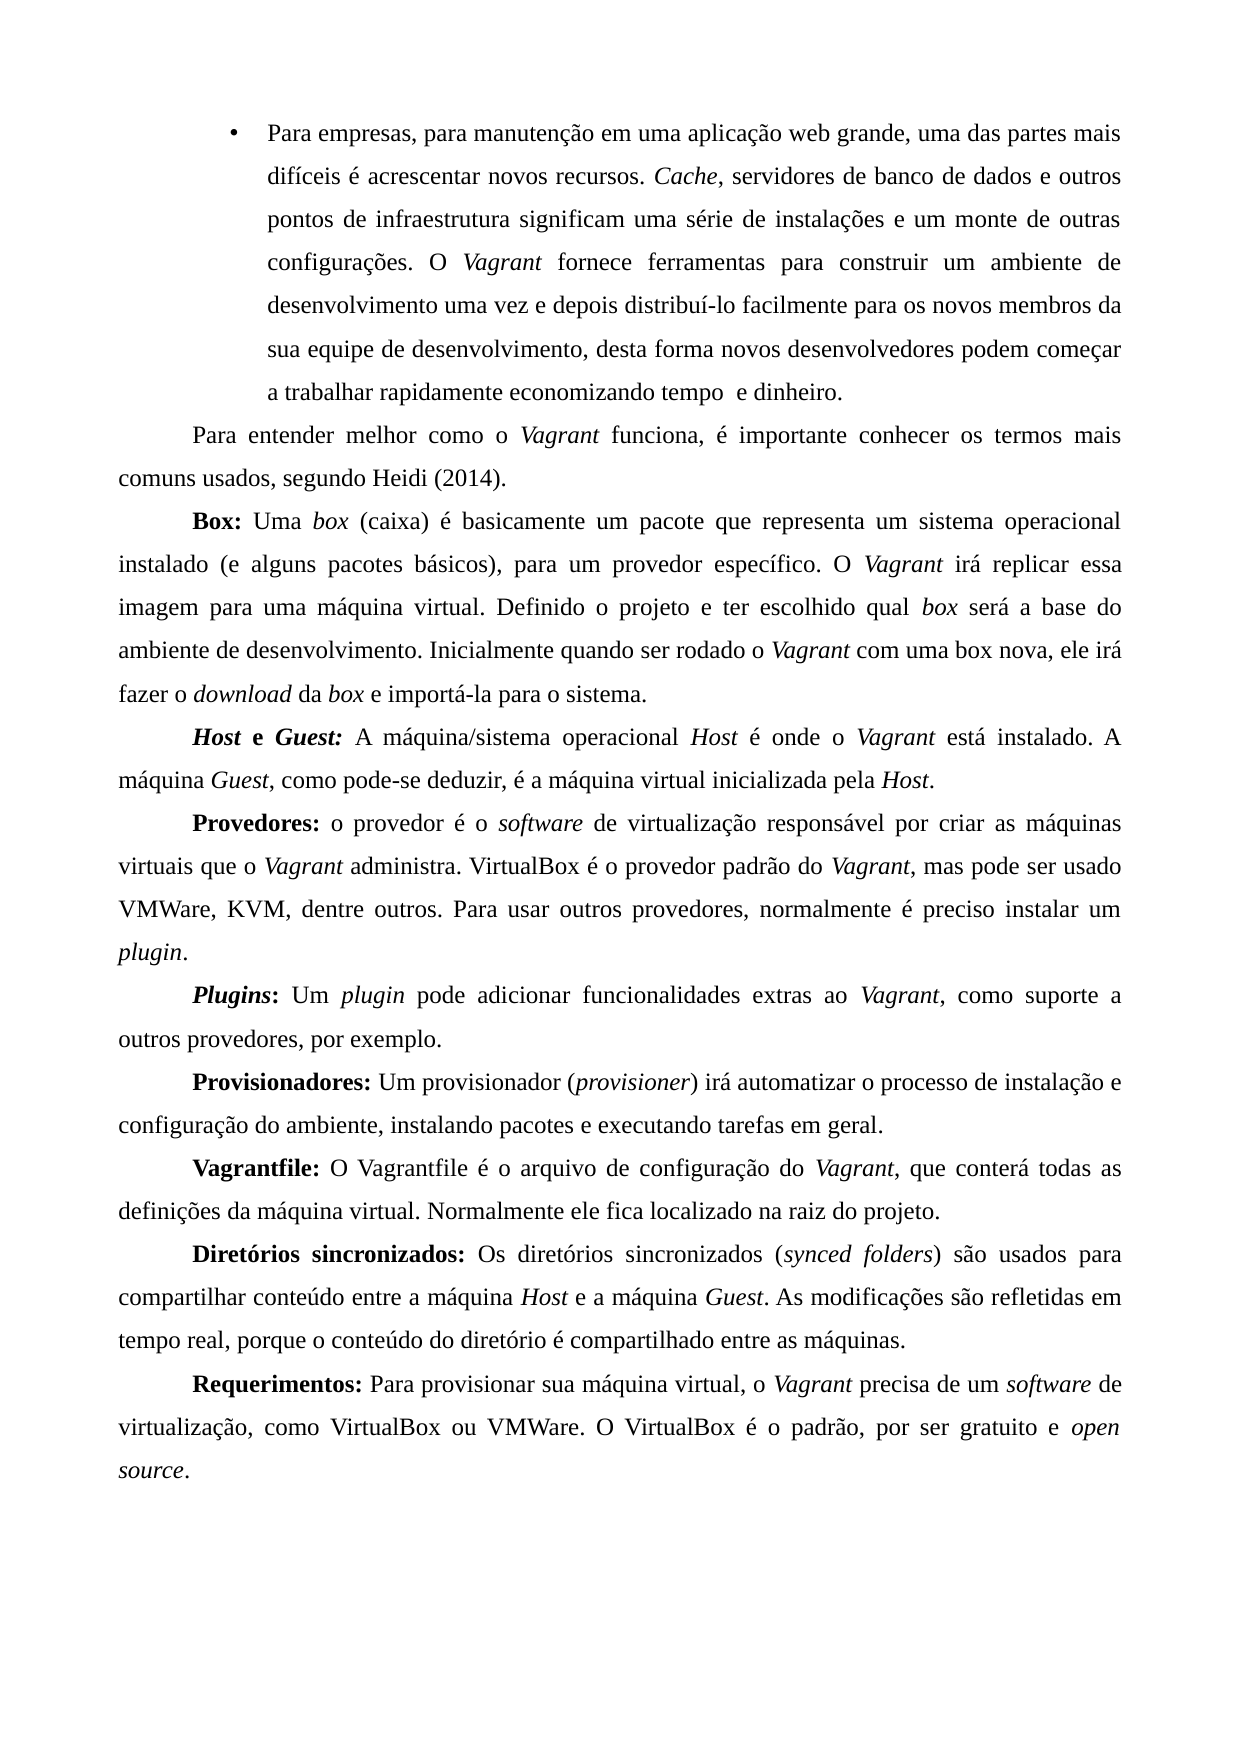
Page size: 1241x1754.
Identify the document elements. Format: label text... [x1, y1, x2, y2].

text Provisionadores: Um provisionador (provisioner) irá automatizar o processo de instalação e configuração do ambiente, instalando pacotes e executando tarefas em geral. [118, 1067, 1122, 1139]
text Host e Guest: A máquina/sistema operacional Host é onde o Vagrant está instalado. A máquina Guest, como pode-se deduzir, é a máquina virtual inicializada pela Host. [118, 722, 1122, 794]
text Provedores: o provedor é o software de virtualização responsável por criar as máquinas virtuais que o Vagrant administra. VirtualBox é o provedor padrão do Vagrant, mas pode ser usado VMWare, KVM, dentre outros. Para usar outros provedores, normalmente é preciso instalar um plugin. [118, 808, 1122, 966]
text Vagrantfile: O Vagrantfile é o arquivo de configuração do Vagrant, que conterá todas as definições da máquina virtual. Normalmente ele fica localizado na raiz do projeto. [118, 1153, 1122, 1225]
text Requerimentos: Para provisionar sua máquina virtual, o Vagrant precisa de um software de virtualização, como VirtualBox ou VMWare. O VirtualBox é o padrão, por ser gratuito e open source. [118, 1369, 1122, 1484]
text Diretórios sincronizados: Os diretórios sincronizados (synced folders) são usados para compartilhar conteúdo entre a máquina Host e a máquina Guest. As modificações são refletidas em tempo real, porque o conteúdo do diretório é compartilhado entre as máquinas. [118, 1239, 1122, 1354]
text Para entender melhor como o Vagrant funciona, é importante conhecer os termos mais comuns usados, segundo Heidi (2014). [118, 420, 1122, 492]
list Para empresas, para manutenção em uma aplicação web grande, uma das partes mais difíceis é acrescentar novos recursos. Cache, servidores de banco de dados e outros pontos de infraestrutura significam uma série de instalações e um monte de outras configurações. O Vagrant fornece ferramentas para construir um ambiente de desenvolvimento uma vez e depois distribuí-lo facilmente para os novos membros da sua equipe de desenvolvimento, desta forma novos desenvolvedores podem começar a trabalhar rapidamente economizando tempo e dinheiro. [229, 118, 1122, 406]
text Plugins: Um plugin pode adicionar funcionalidades extras ao Vagrant, como suporte a outros provedores, por exemplo. [118, 981, 1122, 1052]
text Box: Uma box (caixa) é basicamente um pacote que representa um sistema operacional instalado (e alguns pacotes básicos), para um provedor específico. O Vagrant irá replicar essa imagem para uma máquina virtual. Definido o projeto e ter escolhido qual box será a base do ambiente de desenvolvimento. Inicialmente quando ser rodado o Vagrant com uma box nova, ele irá fazer o download da box e importá-la para o sistema. [118, 506, 1122, 707]
